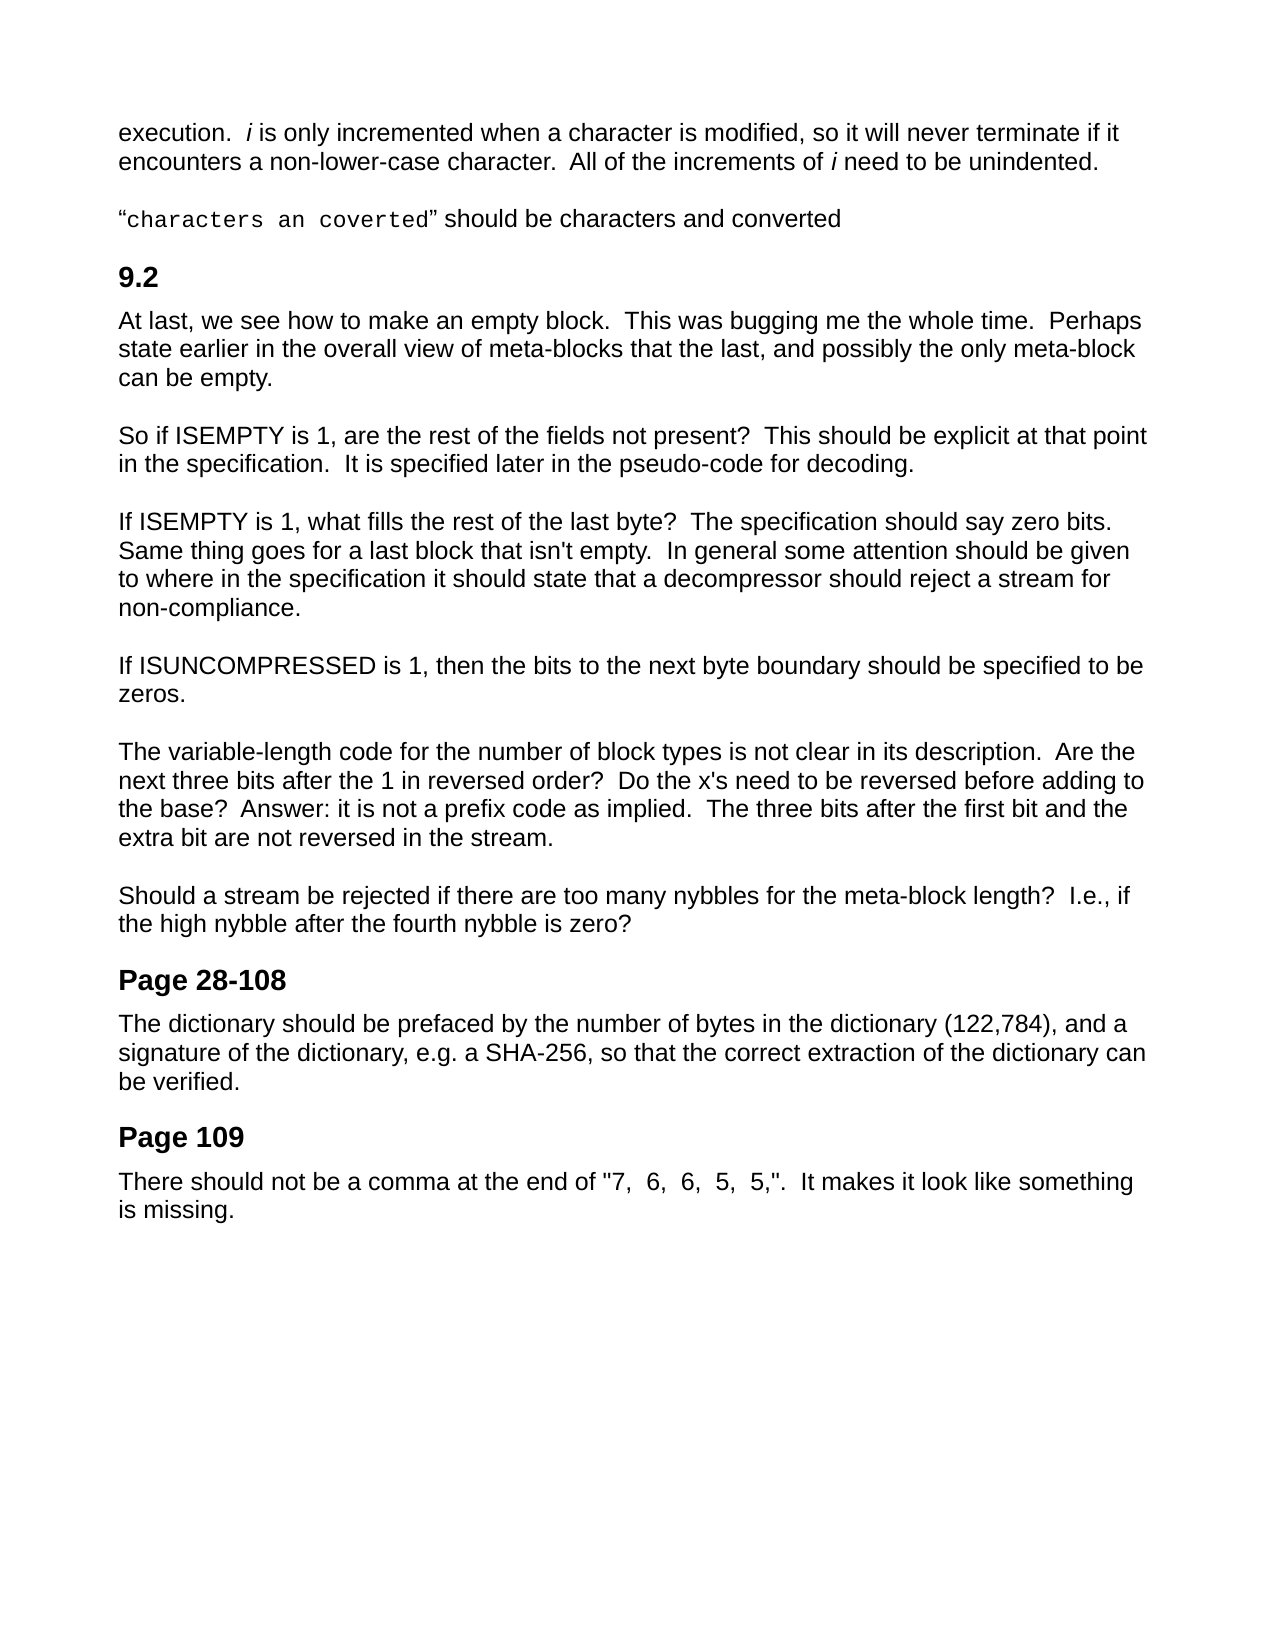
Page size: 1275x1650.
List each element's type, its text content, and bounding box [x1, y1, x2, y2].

text So if ISEMPTY is 1, are the rest of the fields not present? This should be explicit at that point in the specification. It is specified later in the pseudo-code for decoding. [118, 421, 1157, 478]
text If ISEMPTY is 1, what fills the rest of the last byte? The specification should say zero bits. Same thing goes for a last block that isn't empty. In general some attention should be given to where in the specification it should state that a decompressor should reject a stream for non-compliance. [118, 507, 1157, 622]
text execution. i is only incremented when a character is modified, so it will never terminate if it encounters a non-lower-case character. All of the increments of i need to be unindented. [118, 118, 1157, 176]
text At last, we see how to make an empty block. This was bugging me the whole time. Perhaps state earlier in the overall view of meta-blocks that the last, and possibly the only meta-block can be empty. [118, 306, 1157, 392]
text The variable-length code for the number of block types is not clear in its description. Are the next three bits after the 1 in reversed order? Do the x's need to be reversed before adding to the base? Answer: it is not a prefix code as implied. The three bits after the first bit and the extra bit are not reversed in the stream. [118, 737, 1157, 852]
subtitle 9.2 [118, 260, 1157, 293]
subtitle Page 28-108 [118, 963, 1157, 997]
text If ISUNCOMPRESSED is 1, then the bits to the next byte boundary should be specified to be zeros. [118, 651, 1157, 708]
text Should a stream be rejected if there are too many nybbles for the meta-block length? I.e., if the high nybble after the fourth nybble is zero? [118, 881, 1157, 938]
text “characters an coverted” should be characters and converted [118, 204, 1157, 235]
text The dictionary should be prefaced by the number of bytes in the dictionary (122,784), and a signature of the dictionary, e.g. a SHA-256, so that the correct extraction of the dictionary can be verified. [118, 1009, 1157, 1096]
subtitle Page 109 [118, 1121, 1157, 1154]
text There should not be a comma at the end of "7, 6, 6, 5, 5,". It makes it look like something is missing. [118, 1167, 1157, 1224]
